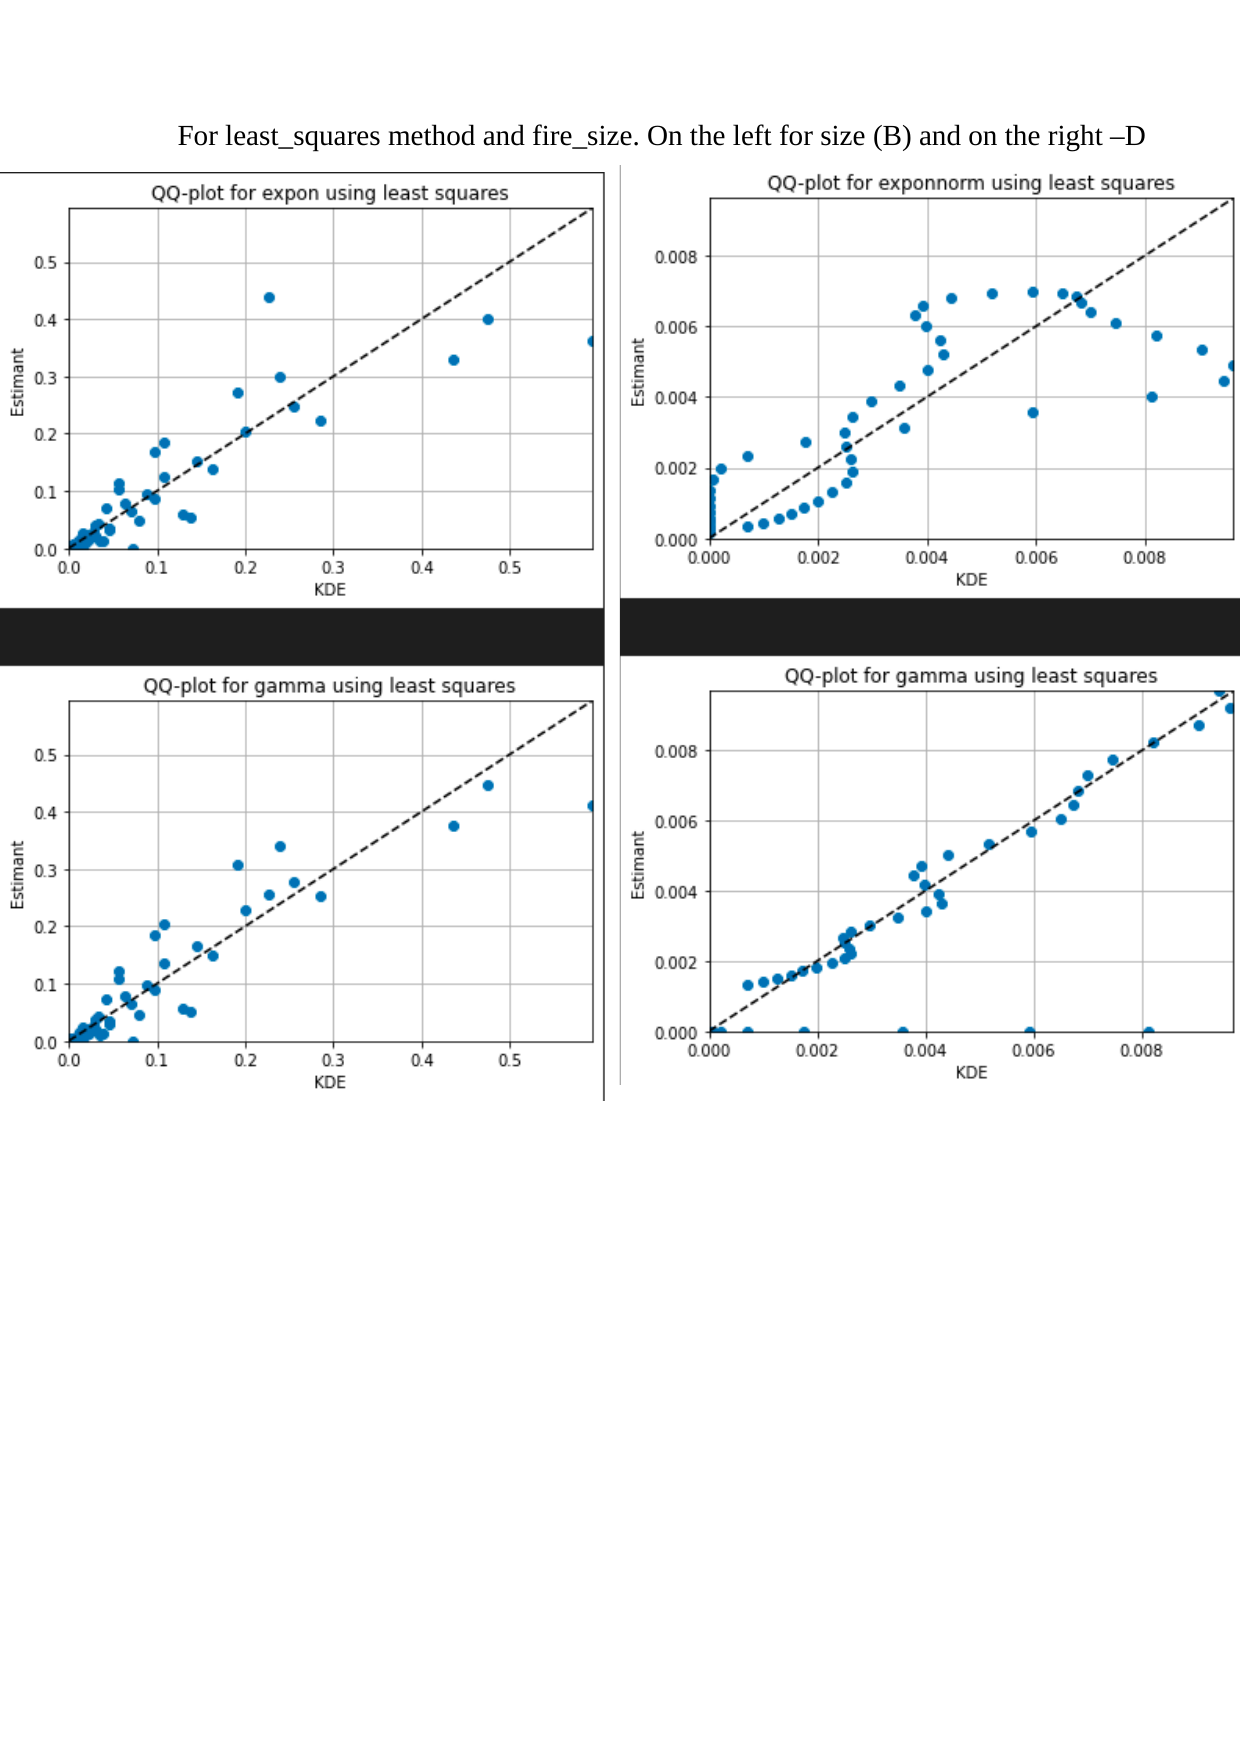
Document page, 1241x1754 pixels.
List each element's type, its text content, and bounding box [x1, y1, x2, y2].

picture [619, 165, 1240, 1085]
text For least_squares method and fire_size. On the left for size (B) and on the right –D [177, 118, 1152, 152]
picture [0, 172, 605, 1101]
